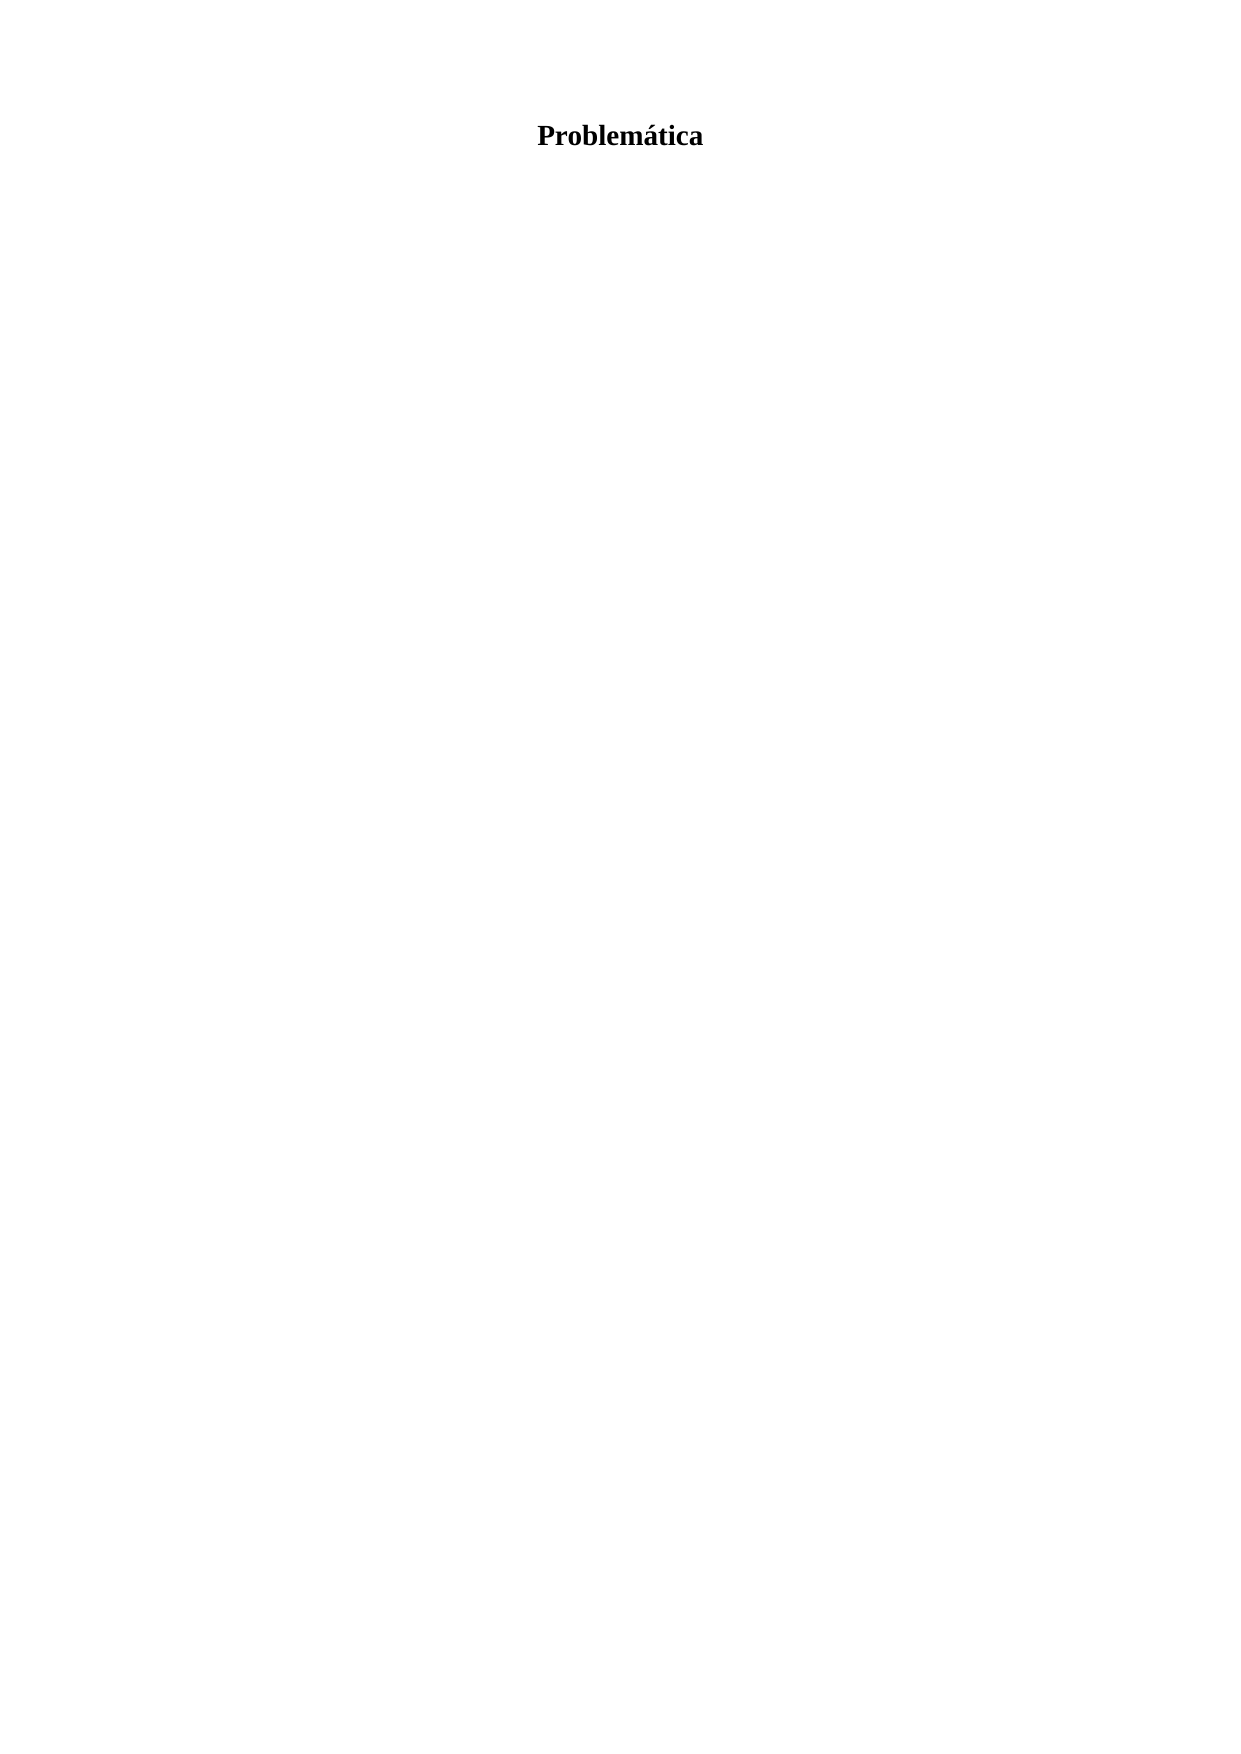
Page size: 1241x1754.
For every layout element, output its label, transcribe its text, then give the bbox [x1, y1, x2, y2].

text Problemática [118, 118, 1122, 152]
